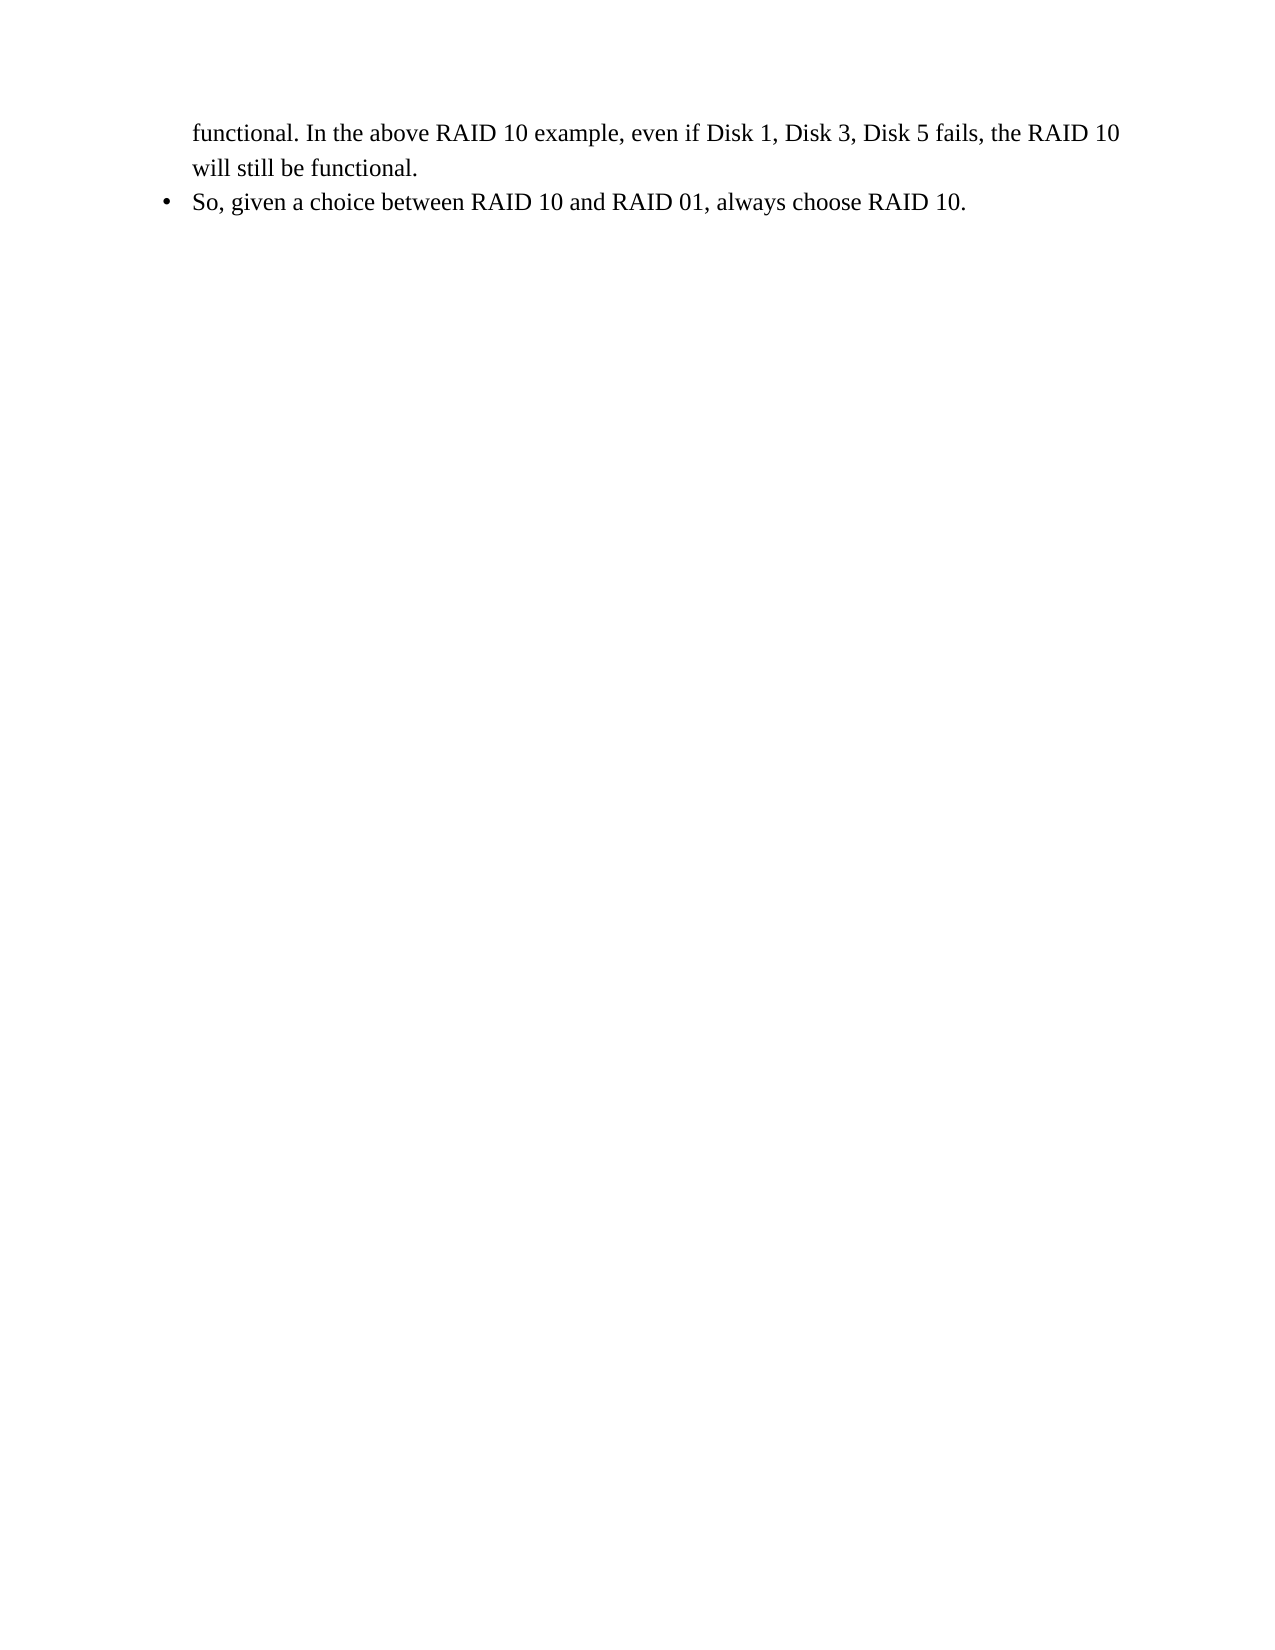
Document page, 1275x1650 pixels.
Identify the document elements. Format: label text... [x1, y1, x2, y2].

list functional. In the above RAID 10 example, even if Disk 1, Disk 3, Disk 5 fails, the RAID 10 will still be functional. [162, 118, 1157, 181]
list So, given a choice between RAID 10 and RAID 01, always choose RAID 10. [162, 187, 1157, 216]
